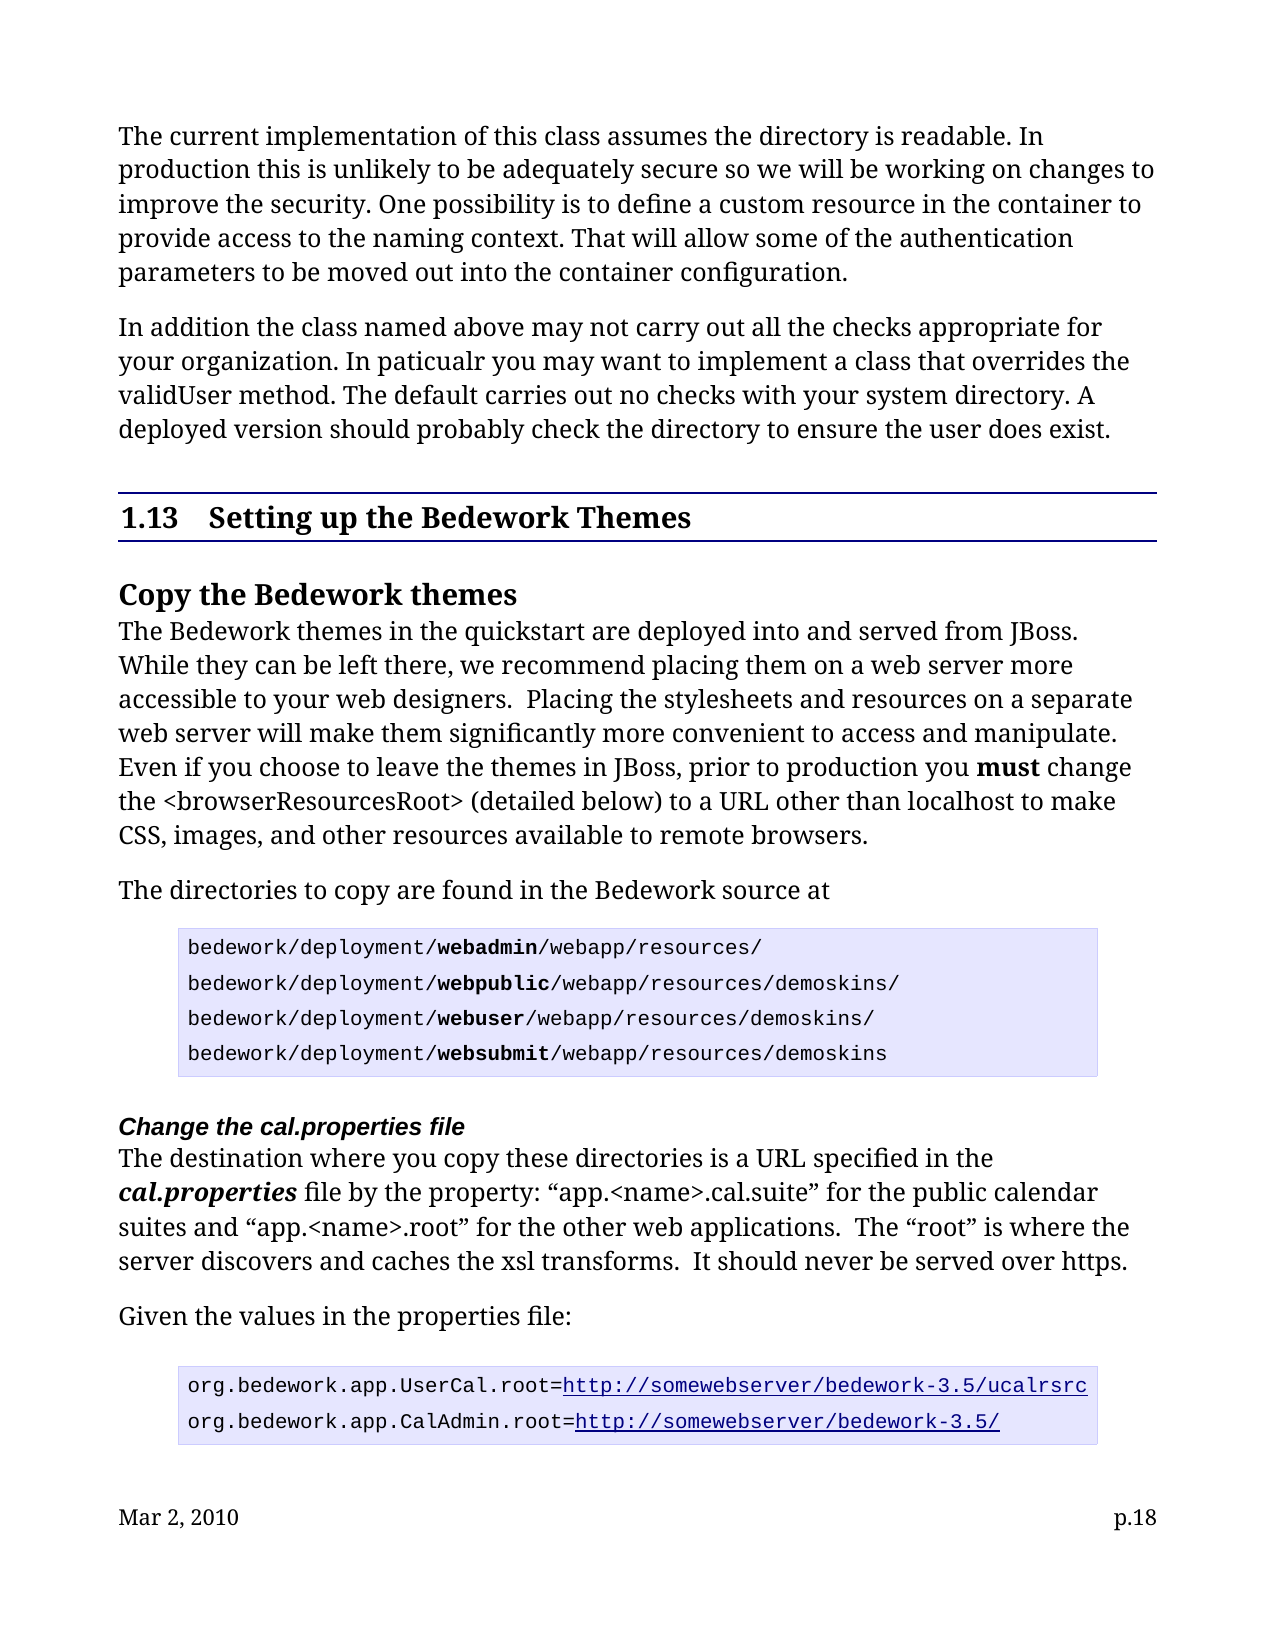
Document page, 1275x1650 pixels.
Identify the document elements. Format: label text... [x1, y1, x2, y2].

text bedework/deployment/webpublic/webapp/resources/demoskins/ [179, 963, 1097, 996]
text org.bedework.app.UserCal.root=http://somewebserver/bedework-3.5/ucalrsrc [179, 1367, 1097, 1399]
subtitle Setting up the Bedework Themes [118, 494, 1157, 540]
text The Bedework themes in the quickstart are deployed into and served from JBoss. While they can be left there, we recommend placing them on a web server more accessible to your web designers. Placing the stylesheets and resources on a separate web server will make them significantly more convenient to access and manipulate. Even if you choose to leave the themes in JBoss, prior to production you must change the <browserResourcesRoot> (detailed below) to a URL other than localhost to make CSS, images, and other resources available to remote browsers. [118, 613, 1157, 852]
text org.bedework.app.CalAdmin.root=http://somewebserver/bedework-3.5/ [179, 1402, 1097, 1444]
subtitle Change the cal.properties file [118, 1113, 1157, 1141]
text bedework/deployment/webuser/webapp/resources/demoskins/ [179, 999, 1097, 1032]
text The destination where you copy these directories is a URL specified in the cal.properties file by the property: “app.<name>.cal.suite” for the public calendar suites and “app.<name>.root” for the other web applications. The “root” is where the server discovers and caches the xsl transforms. It should never be served over https. [118, 1141, 1157, 1277]
text The directories to copy are found in the Bedework source at [118, 873, 1157, 907]
text Given the values in the properties file: [118, 1298, 1157, 1332]
text The current implementation of this class assumes the directory is readable. In production this is unlikely to be adequately secure so we will be working on changes to improve the security. One possibility is to define a custom resource in the container to provide access to the naming context. That will allow some of the authentication parameters to be moved out into the container configuration. [118, 118, 1157, 288]
text In addition the class named above may not carry out all the checks appropriate for your organization. In paticualr you may want to implement a class that overrides the validUser method. The default carries out no checks with your system directory. A deployed version should probably check the directory to ensure the user does exist. [118, 309, 1157, 446]
text bedework/deployment/webadmin/webapp/resources/ [179, 929, 1097, 961]
text bedework/deployment/websubmit/webapp/resources/demoskins [179, 1034, 1097, 1076]
subtitle Copy the Bedework themes [118, 574, 1157, 613]
